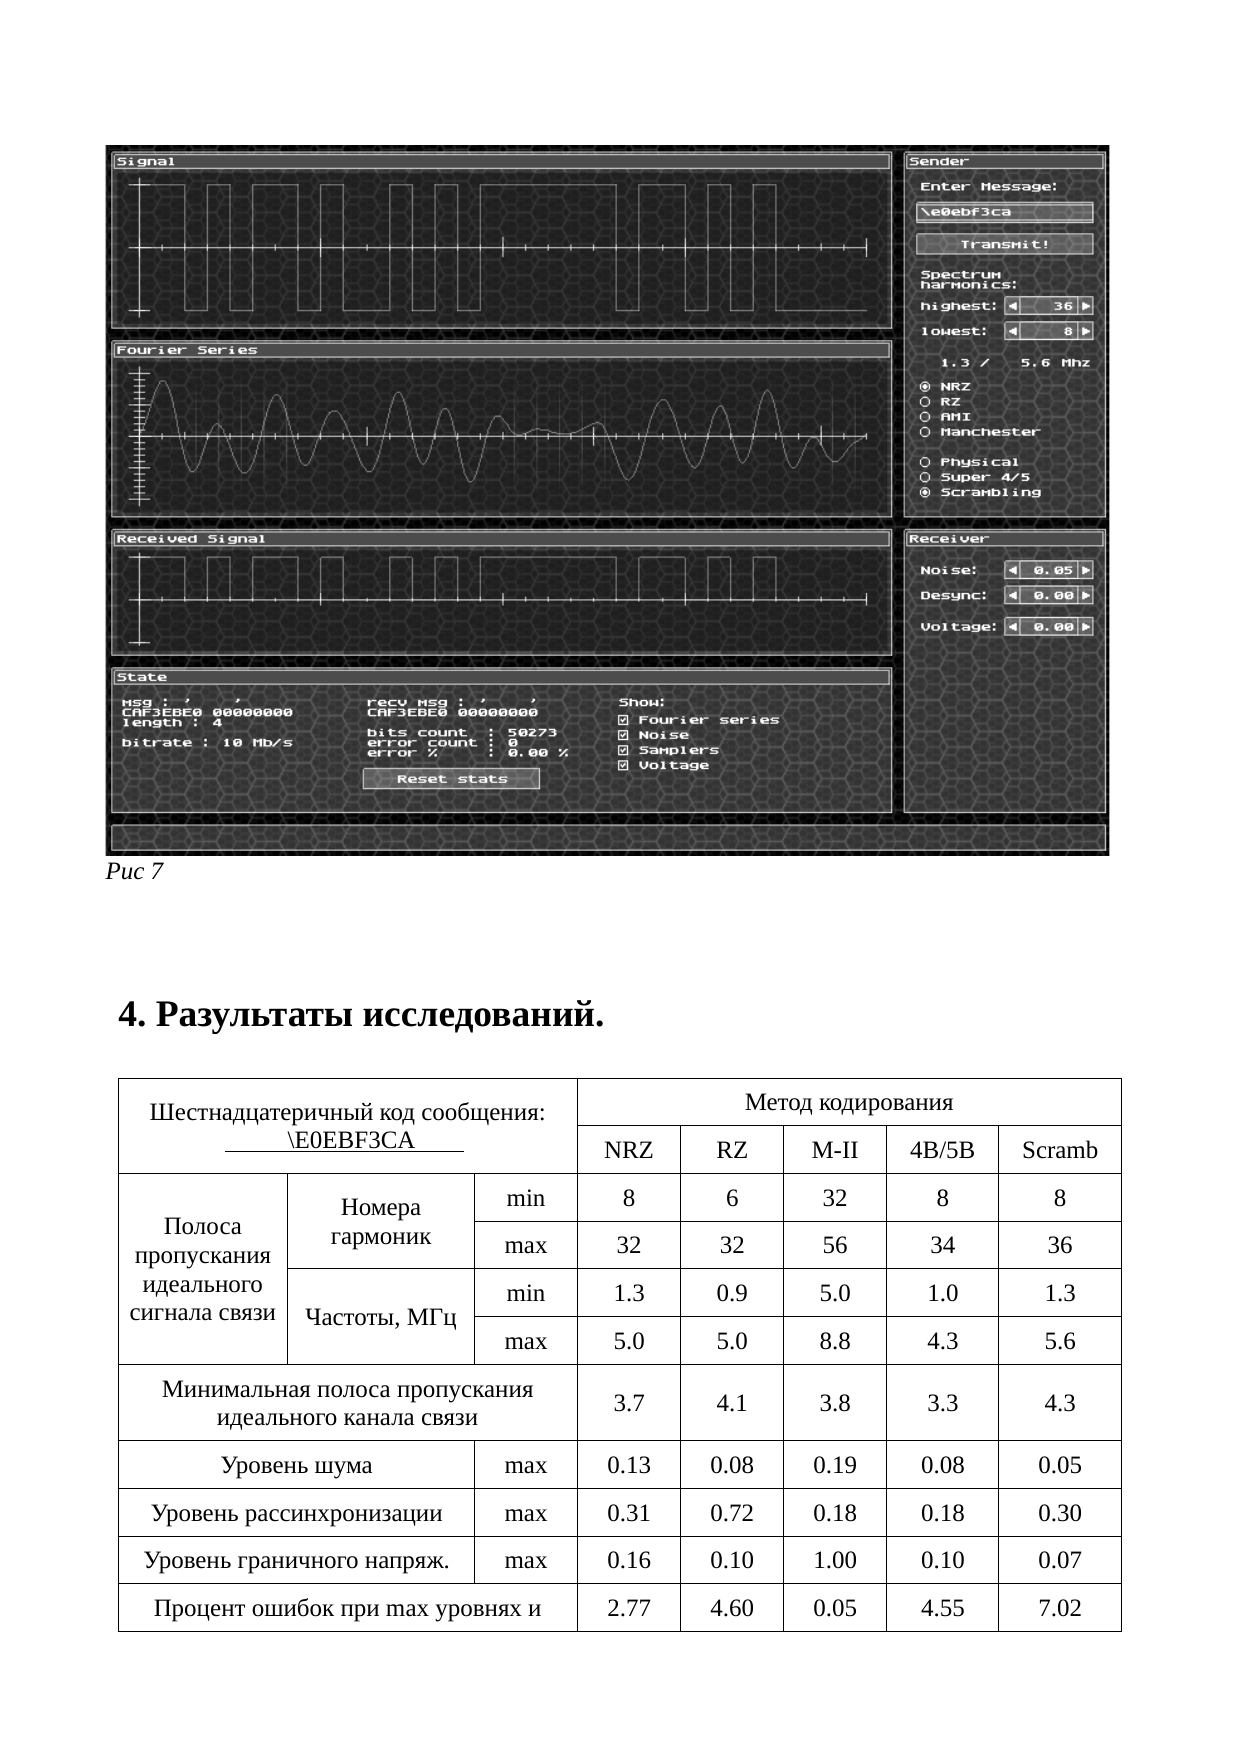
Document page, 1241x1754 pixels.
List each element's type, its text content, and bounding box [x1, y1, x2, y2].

table_cell min [475, 1269, 577, 1316]
table_cell 0.18 [887, 1489, 998, 1536]
table_cell 0.05 [999, 1441, 1121, 1488]
table_cell 6 [681, 1174, 783, 1221]
table_cell 2.77 [578, 1584, 680, 1631]
table_cell 1.00 [784, 1537, 886, 1583]
table_cell Уровень шума [119, 1441, 474, 1488]
table_cell 8 [999, 1174, 1121, 1221]
table_cell max [475, 1537, 577, 1583]
table_cell 4.60 [681, 1584, 783, 1631]
table_cell 3.7 [578, 1365, 680, 1440]
table_cell 0.19 [784, 1441, 886, 1488]
table_cell max [475, 1317, 577, 1364]
text 4. Разультаты исследований. [118, 992, 1122, 1035]
table_cell 5.0 [578, 1317, 680, 1364]
table_cell max [475, 1489, 577, 1536]
table_cell 8.8 [784, 1317, 886, 1364]
table_cell 32 [784, 1174, 886, 1221]
table_cell 1.3 [578, 1269, 680, 1316]
table_cell 36 [999, 1222, 1121, 1268]
table_cell 0.05 [784, 1584, 886, 1631]
table_cell 0.07 [999, 1537, 1121, 1583]
table_cell 5.6 [999, 1317, 1121, 1364]
table_header Метод кодирования [578, 1079, 1121, 1125]
text Рис 7 [105, 856, 1109, 885]
table_cell 4B/5B [887, 1126, 998, 1173]
table_cell 0.16 [578, 1537, 680, 1583]
table_cell 8 [887, 1174, 998, 1221]
table_cell 3.3 [887, 1365, 998, 1440]
table_cell 4.1 [681, 1365, 783, 1440]
table_cell 0.18 [784, 1489, 886, 1536]
table_cell 34 [887, 1222, 998, 1268]
table_cell Частоты, МГц [288, 1269, 474, 1364]
table_cell 3.8 [784, 1365, 886, 1440]
table_cell 0.08 [887, 1441, 998, 1488]
table_cell 0.13 [578, 1441, 680, 1488]
table_cell 56 [784, 1222, 886, 1268]
table_cell 4.55 [887, 1584, 998, 1631]
table_header Шестнадцатеричный код сообщения: \E0EBF3CA [119, 1079, 577, 1173]
table_cell 1.3 [999, 1269, 1121, 1316]
table_cell Минимальная полоса пропускания идеального канала связи [119, 1365, 577, 1440]
table_cell Процент ошибок при max уровнях и [119, 1584, 577, 1631]
table_cell RZ [681, 1126, 783, 1173]
table_cell M-II [784, 1126, 886, 1173]
table_cell 32 [681, 1222, 783, 1268]
table_cell 5.0 [681, 1317, 783, 1364]
table_cell 0.31 [578, 1489, 680, 1536]
table_cell 0.08 [681, 1441, 783, 1488]
table_cell 32 [578, 1222, 680, 1268]
table_cell 0.10 [887, 1537, 998, 1583]
table_cell 4.3 [887, 1317, 998, 1364]
table_cell Уровень рассинхронизации [119, 1489, 474, 1536]
table_cell 0.72 [681, 1489, 783, 1536]
table_cell Полоса пропускания идеального сигнала связи [119, 1174, 287, 1364]
table_cell Номера гармоник [288, 1174, 474, 1268]
table_cell 0.30 [999, 1489, 1121, 1536]
table_cell 8 [578, 1174, 680, 1221]
table_cell min [475, 1174, 577, 1221]
table_cell 0.10 [681, 1537, 783, 1583]
table_cell 7.02 [999, 1584, 1121, 1631]
table_cell NRZ [578, 1126, 680, 1173]
table_cell 4.3 [999, 1365, 1121, 1440]
table_cell max [475, 1222, 577, 1268]
table_cell Scramb [999, 1126, 1121, 1173]
table_cell Уровень граничного напряж. [119, 1537, 474, 1583]
table_cell 0.9 [681, 1269, 783, 1316]
table_cell max [475, 1441, 577, 1488]
table_cell 1.0 [887, 1269, 998, 1316]
table_cell 5.0 [784, 1269, 886, 1316]
picture [105, 145, 1110, 856]
